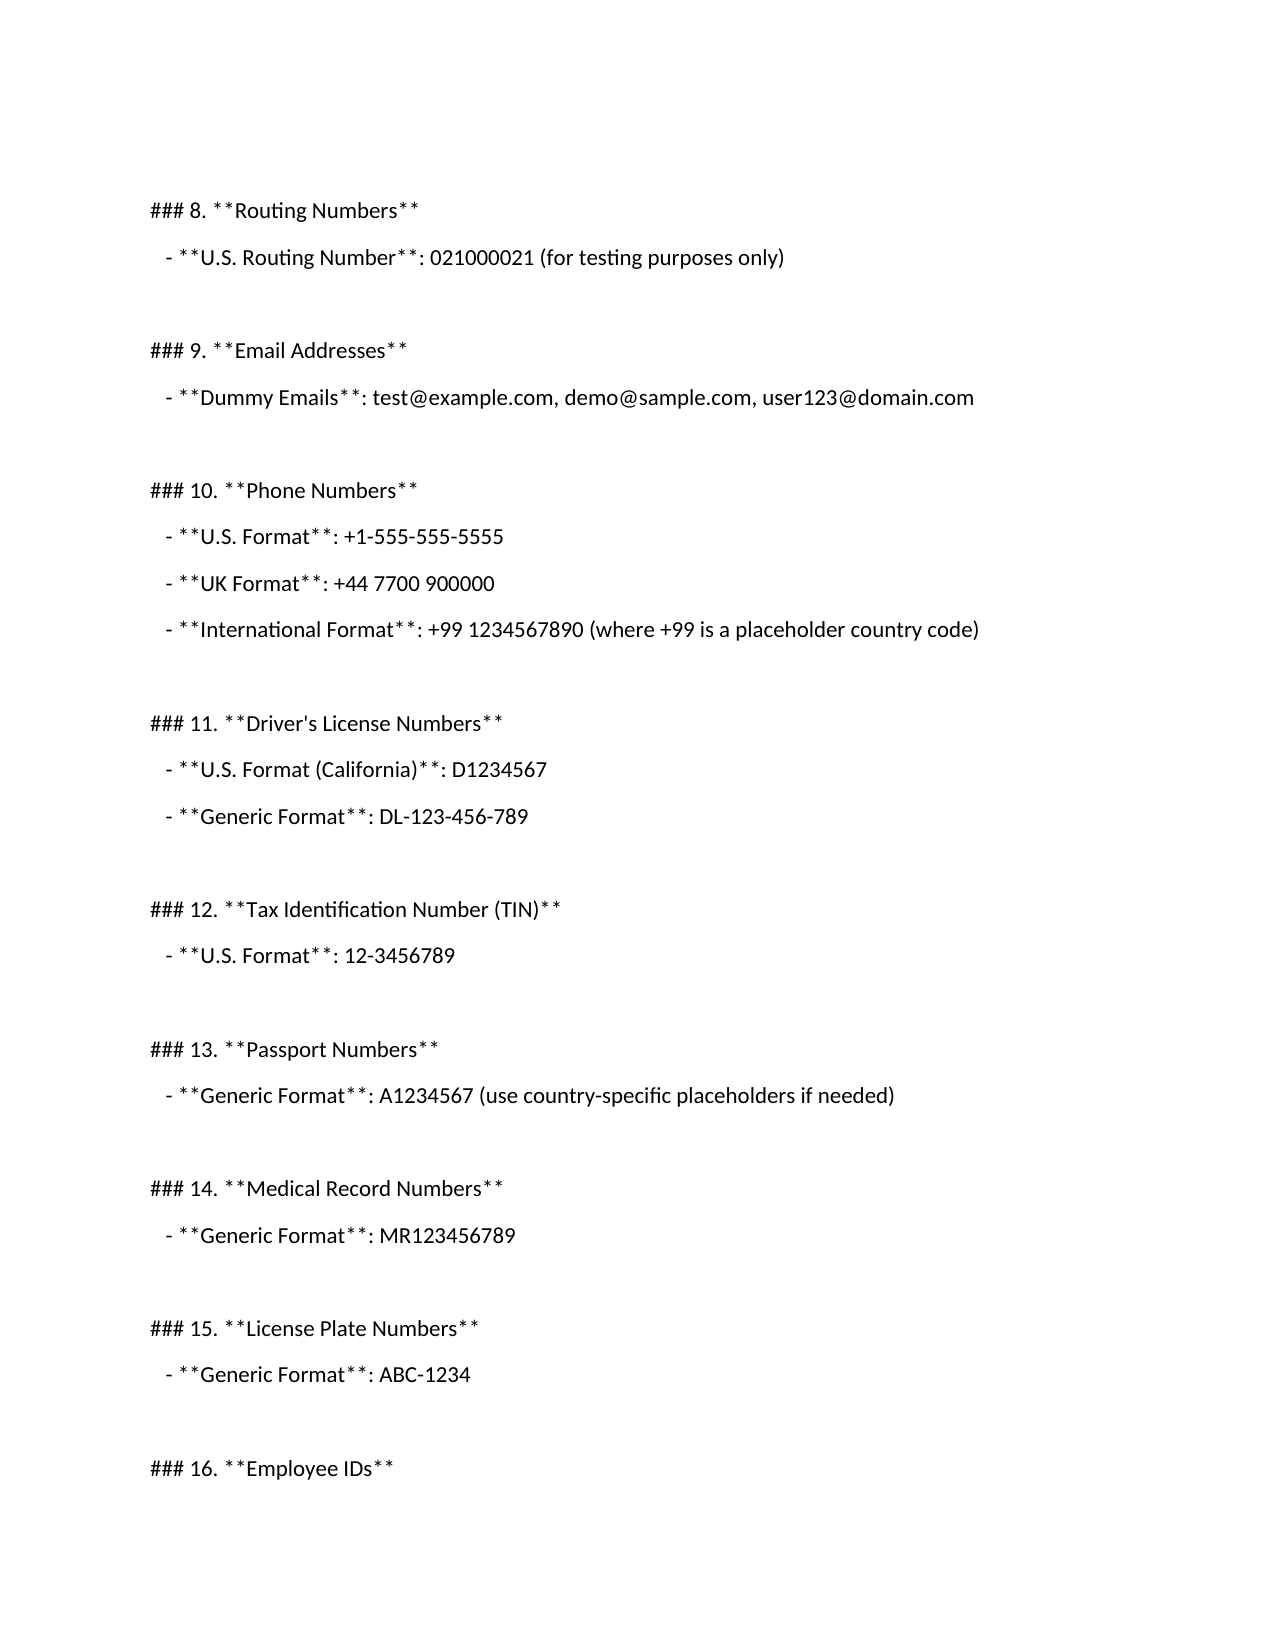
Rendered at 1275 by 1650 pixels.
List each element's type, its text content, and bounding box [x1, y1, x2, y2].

text - **Generic Format**: A1234567 (use country-specific placeholders if needed) [150, 1081, 1125, 1109]
text ### 14. **Medical Record Numbers** [150, 1174, 1125, 1202]
text - **U.S. Format**: +1-555-555-5555 [150, 522, 1125, 551]
text - **Dummy Emails**: test@example.com, demo@sample.com, user123@domain.com [150, 383, 1125, 411]
text ### 11. **Driver's License Numbers** [150, 709, 1125, 737]
text ### 9. **Email Addresses** [150, 336, 1125, 364]
text ### 8. **Routing Numbers** [150, 197, 1125, 224]
text - **UK Format**: +44 7700 900000 [150, 569, 1125, 597]
text - **U.S. Routing Number**: 021000021 (for testing purposes only) [150, 243, 1125, 271]
text - **Generic Format**: DL-123-456-789 [150, 802, 1125, 830]
text - **Generic Format**: ABC-1234 [150, 1361, 1125, 1389]
text ### 10. **Phone Numbers** [150, 476, 1125, 504]
text - **International Format**: +99 1234567890 (where +99 is a placeholder country code) [150, 616, 1125, 644]
text ### 12. **Tax Identification Number (TIN)** [150, 895, 1125, 923]
text ### 15. **License Plate Numbers** [150, 1314, 1125, 1342]
text ### 13. **Passport Numbers** [150, 1035, 1125, 1063]
text - **Generic Format**: MR123456789 [150, 1221, 1125, 1249]
text ### 16. **Employee IDs** [150, 1454, 1125, 1482]
text - **U.S. Format (California)**: D1234567 [150, 755, 1125, 783]
text - **U.S. Format**: 12-3456789 [150, 942, 1125, 969]
